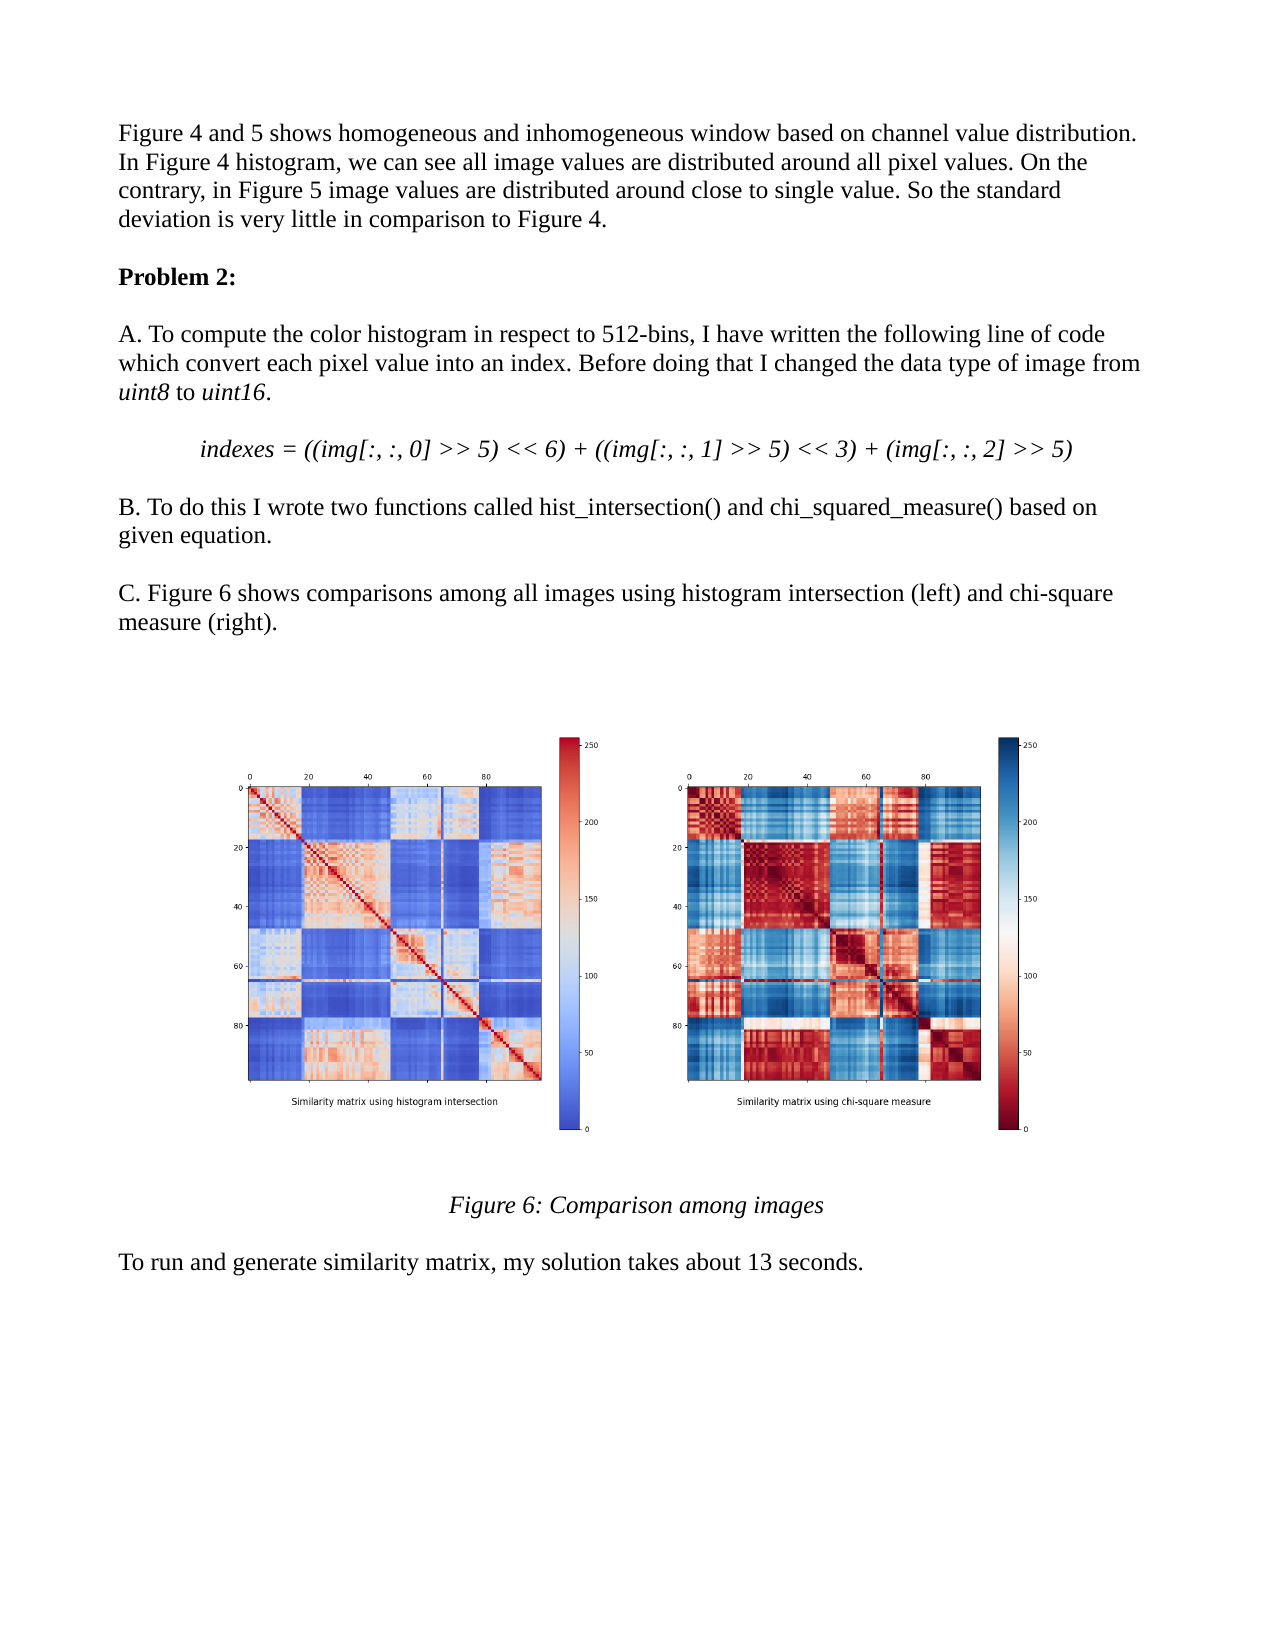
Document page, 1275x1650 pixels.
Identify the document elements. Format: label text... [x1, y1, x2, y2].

text Figure 6: Comparison among images [84, 677, 1191, 1218]
text indexes = ((img[:, :, 0] >> 5) << 6) + ((img[:, :, 1] >> 5) << 3) + (img[:, :, 2] >> 5) [118, 434, 1157, 463]
text To run and generate similarity matrix, my solution takes about 13 seconds. [118, 1247, 1157, 1276]
text B. To do this I wrote two functions called hist_intersection() and chi_squared_measure() based on given equation. [118, 492, 1157, 549]
text C. Figure 6 shows comparisons among all images using histogram intersection (left) and chi-square measure (right). [118, 578, 1157, 636]
picture [118, 676, 1157, 1185]
text Figure 4 and 5 shows homogeneous and inhomogeneous window based on channel value distribution. In Figure 4 histogram, we can see all image values are distributed around all pixel values. On the contrary, in Figure 5 image values are distributed around close to single value. So the standard deviation is very little in comparison to Figure 4. [118, 118, 1157, 233]
text Problem 2: [118, 262, 1157, 291]
text A. To compute the color histogram in respect to 512-bins, I have written the following line of code which convert each pixel value into an index. Before doing that I changed the data type of image from uint8 to uint16. [118, 319, 1157, 406]
